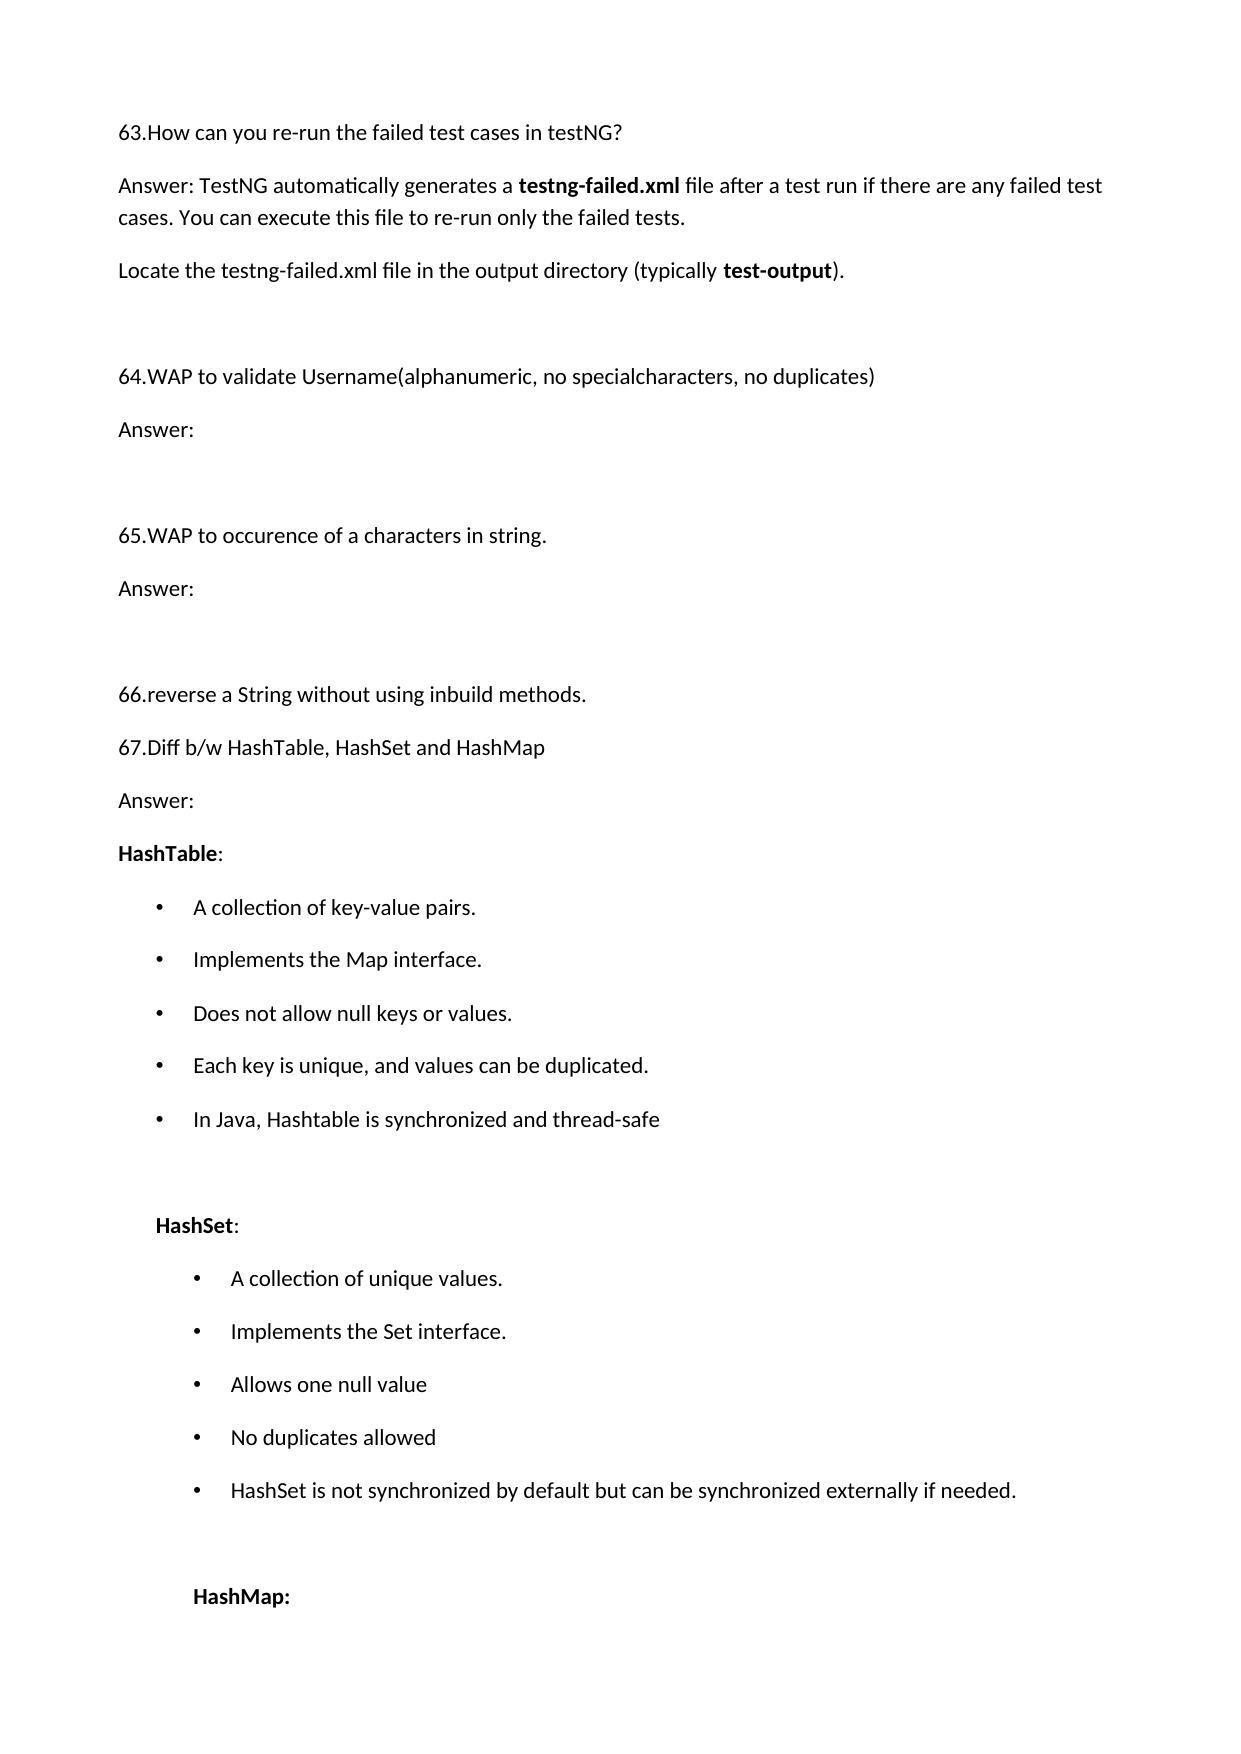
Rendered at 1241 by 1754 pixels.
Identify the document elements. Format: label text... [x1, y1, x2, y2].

text Answer: TestNG automatically generates a testng-failed.xml file after a test run if there are any failed test cases. You can execute this file to re-run only the failed tests. [118, 171, 1122, 231]
list Implements the Set interface. [193, 1317, 1122, 1345]
text 65.WAP to occurence of a characters in string. [118, 521, 1122, 549]
list A collection of unique values. [193, 1264, 1122, 1292]
text 67.Diff b/w HashTable, HashSet and HashMap [118, 733, 1122, 762]
list A collection of key-value pairs. [156, 893, 1122, 921]
list Allows one null value [193, 1370, 1122, 1398]
list Implements the Map interface. [156, 946, 1122, 974]
list In Java, Hashtable is synchronized and thread-safe [156, 1105, 1122, 1133]
text 64.WAP to validate Username(alphanumeric, no specialcharacters, no duplicates) [118, 362, 1122, 390]
text HashSet: [156, 1211, 1122, 1239]
list HashSet is not synchronized by default but can be synchronized externally if needed. [193, 1476, 1122, 1504]
list No duplicates allowed [193, 1423, 1122, 1451]
text Answer: [118, 787, 1122, 814]
text HashTable: [118, 839, 1122, 868]
list Each key is unique, and values can be duplicated. [156, 1052, 1122, 1080]
text Answer: [118, 415, 1122, 443]
list Does not allow null keys or values. [156, 999, 1122, 1027]
text 66.reverse a String without using inbuild methods. [118, 681, 1122, 708]
text 63.How can you re-run the failed test cases in testNG? [118, 118, 1122, 146]
text Locate the testng-failed.xml file in the output directory (typically test-output). [118, 256, 1122, 284]
text Answer: [118, 574, 1122, 602]
text HashMap: [193, 1582, 1122, 1610]
